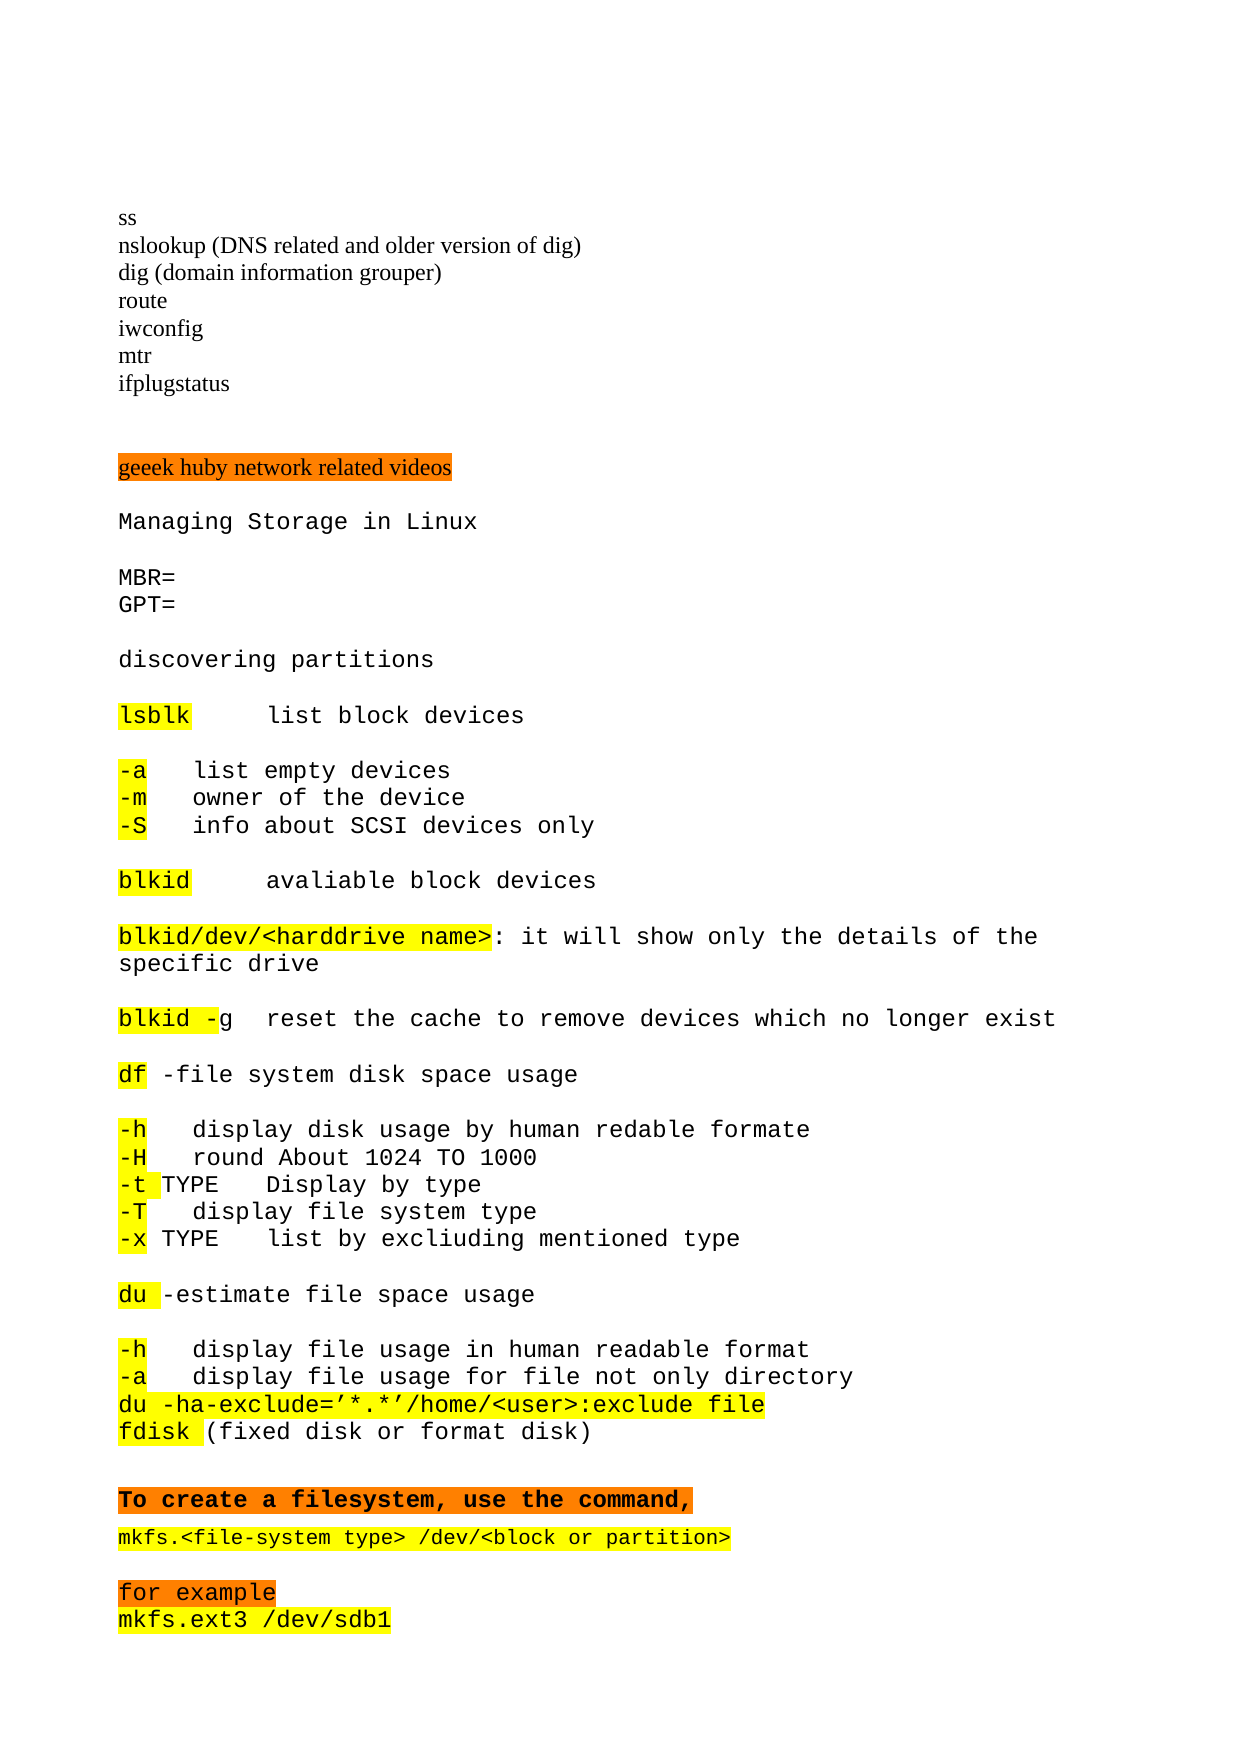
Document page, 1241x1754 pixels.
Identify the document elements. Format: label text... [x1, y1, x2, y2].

text ss [118, 203, 1122, 231]
text -x TYPE list by excliuding mentioned type [118, 1227, 1122, 1254]
text blkid -g reset the cache to remove devices which no longer exist [118, 1007, 1122, 1034]
text ifplugstatus [118, 369, 1122, 396]
text mkfs.<file-system type> /dev/<block or partition> [118, 1527, 1122, 1551]
text nslookup (DNS related and older version of dig) [118, 231, 1122, 258]
subtitle To create a filesystem, use the command, [118, 1487, 1122, 1514]
text blkid avaliable block devices [118, 868, 1122, 896]
text mkfs.ext3 /dev/sdb1 [118, 1607, 1122, 1634]
text -m owner of the device [118, 786, 1122, 813]
text -h display disk usage by human redable formate [118, 1118, 1122, 1145]
text -H round About 1024 TO 1000 [118, 1145, 1122, 1172]
text du -ha-exclude=’*.*’/home/<user>:exclude file [118, 1392, 1122, 1419]
text -a list empty devices [118, 759, 1122, 786]
text -T display file system type [118, 1199, 1122, 1227]
text geeek huby network related videos [118, 453, 1122, 481]
text for example [118, 1580, 1122, 1607]
text blkid/dev/<harddrive name>: it will show only the details of the specific drive [118, 924, 1122, 978]
text mtr [118, 341, 1122, 369]
text du -estimate file space usage [118, 1282, 1122, 1309]
text Managing Storage in Linux [118, 509, 1122, 537]
text dig (domain information grouper) [118, 258, 1122, 286]
text -S info about SCSI devices only [118, 813, 1122, 840]
text -a display file usage for file not only directory [118, 1365, 1122, 1392]
text iwconfig [118, 313, 1122, 341]
text df -file system disk space usage [118, 1062, 1122, 1089]
text MBR= GPT= [118, 565, 1122, 619]
text -t TYPE Display by type [118, 1172, 1122, 1199]
text discovering partitions [118, 648, 1122, 675]
text fdisk (fixed disk or format disk) [118, 1419, 1122, 1446]
text lsblk list block devices [118, 703, 1122, 730]
text -h display file usage in human readable format [118, 1338, 1122, 1365]
text route [118, 286, 1122, 313]
